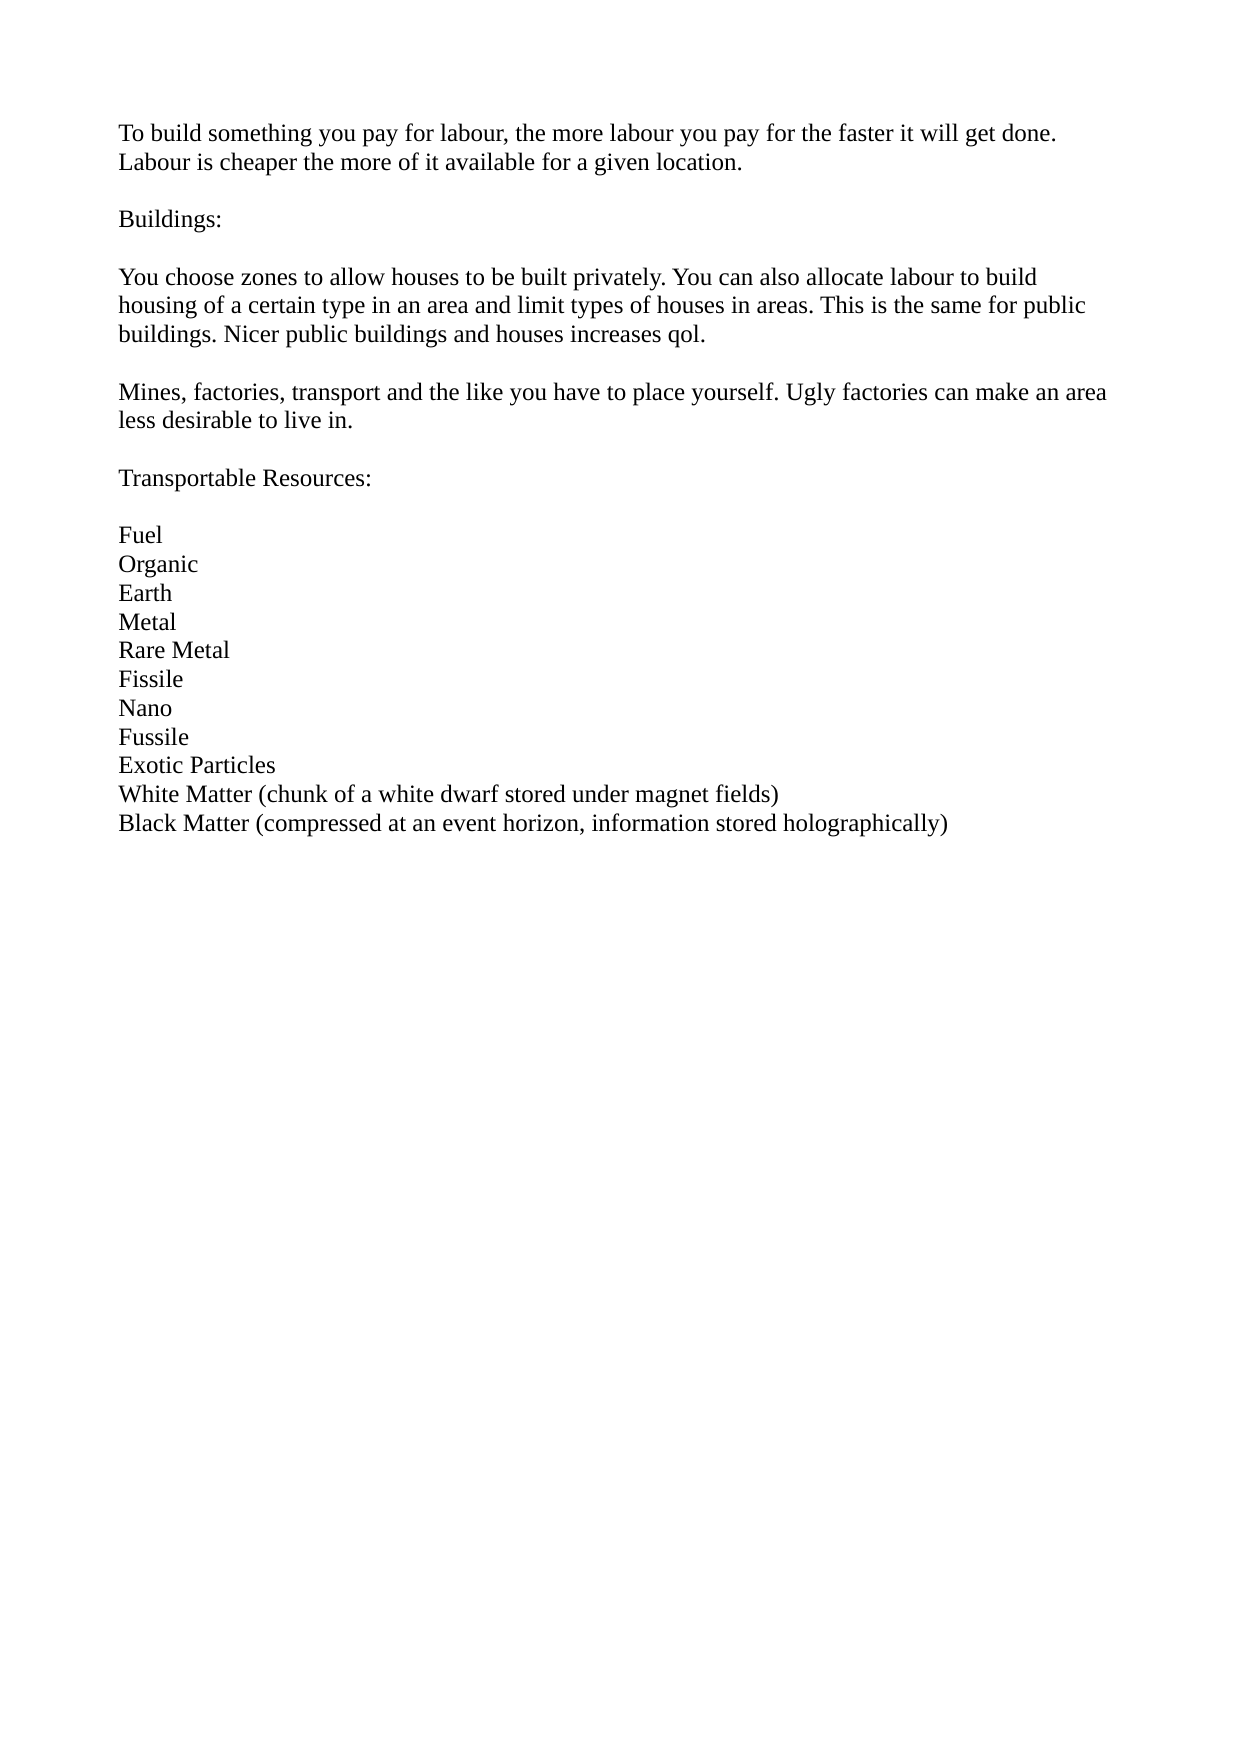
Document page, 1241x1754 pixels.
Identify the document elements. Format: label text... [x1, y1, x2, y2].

text Black Matter (compressed at an event horizon, information stored holographically) [118, 808, 1122, 837]
text Rare Metal [118, 636, 1122, 664]
text White Matter (chunk of a white dwarf stored under magnet fields) [118, 779, 1122, 808]
text Earth [118, 578, 1122, 607]
text Metal [118, 607, 1122, 636]
text To build something you pay for labour, the more labour you pay for the faster it will get done. Labour is cheaper the more of it available for a given location. [118, 118, 1122, 176]
text Transportable Resources: Fuel [118, 463, 1122, 549]
text Nano [118, 693, 1122, 722]
text Fussile [118, 722, 1122, 751]
text Buildings: [118, 204, 1122, 262]
text Organic [118, 549, 1122, 578]
text You choose zones to allow houses to be built privately. You can also allocate labour to build housing of a certain type in an area and limit types of houses in areas. This is the same for public buildings. Nicer public buildings and houses increases qol. Mines, factories, transport and the like you have to place yourself. Ugly factories can make an area less desirable to live in. [118, 262, 1122, 434]
text Exotic Particles [118, 751, 1122, 779]
text Fissile [118, 664, 1122, 693]
